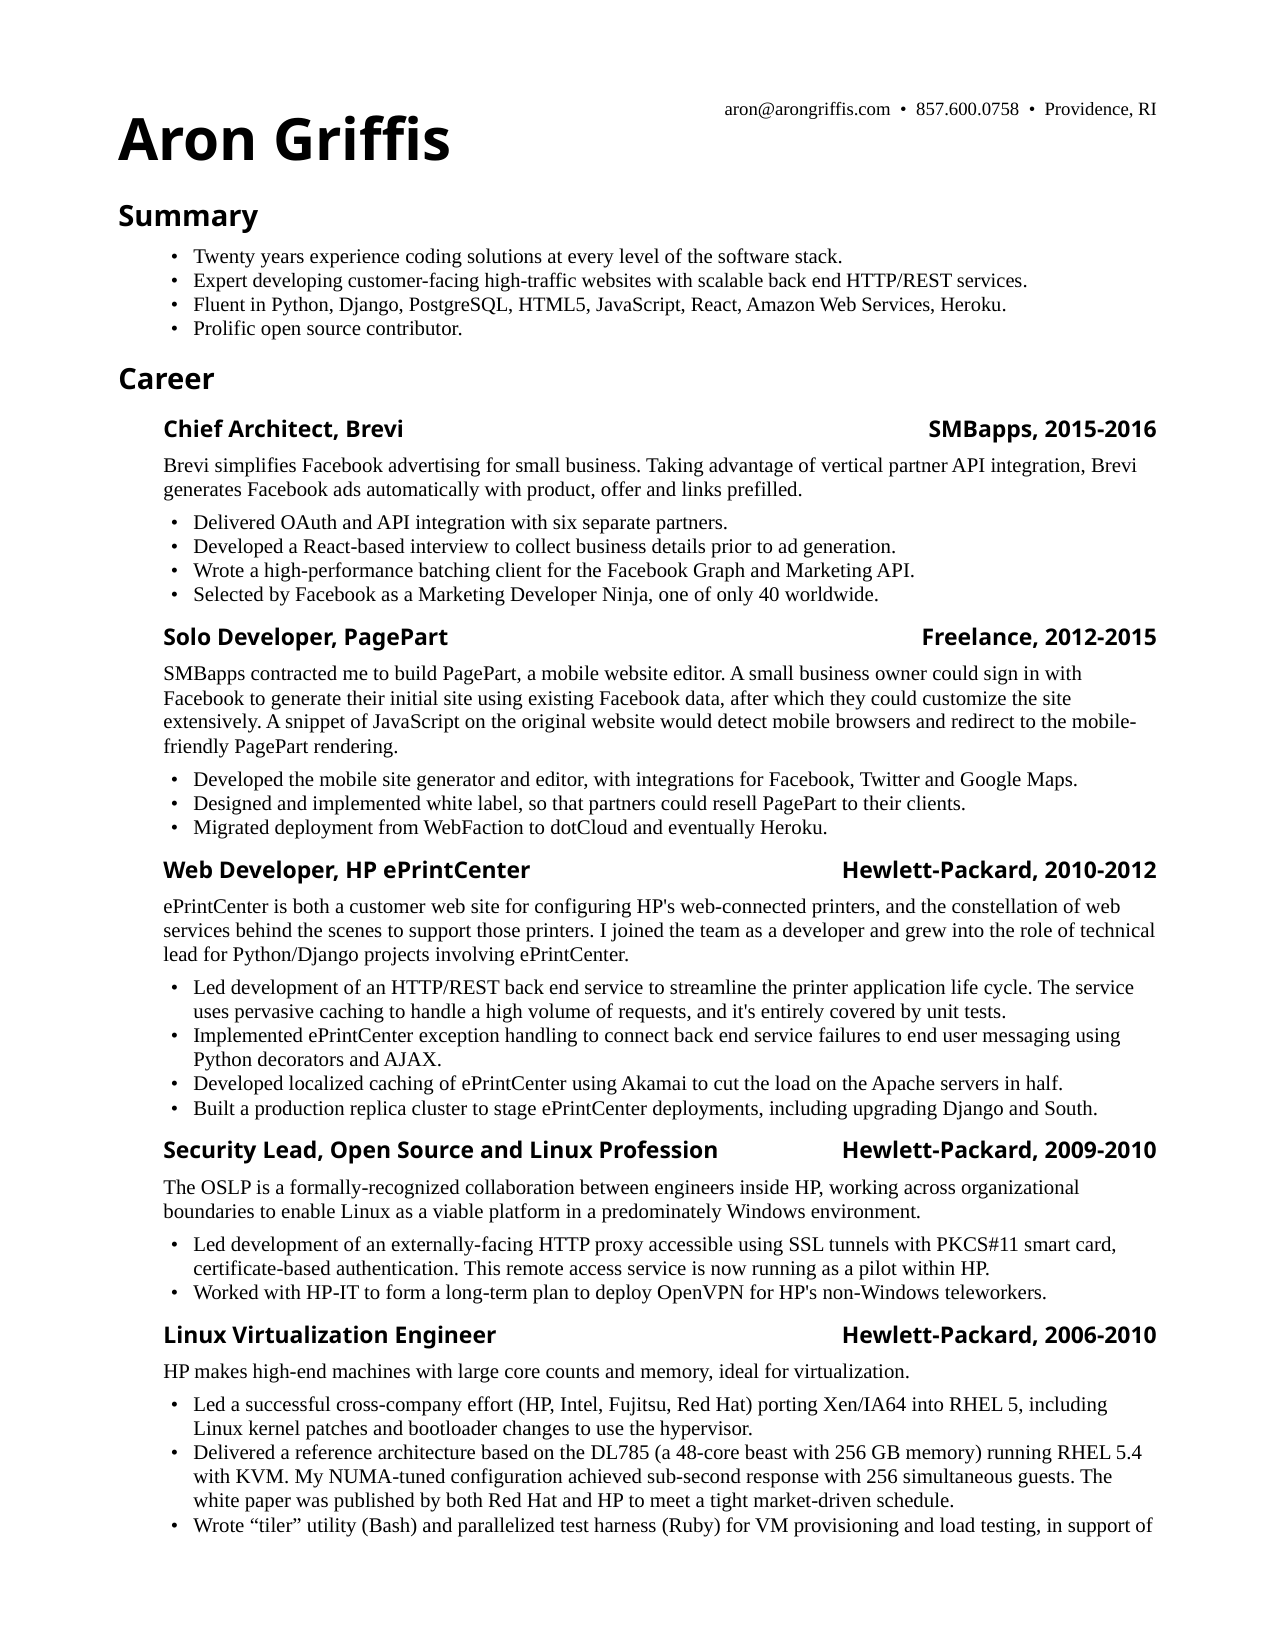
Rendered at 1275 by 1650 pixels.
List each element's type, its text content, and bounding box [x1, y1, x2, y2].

subtitle Web Developer, HP ePrintCenter Hewlett-Packard, 2010-2012 [163, 854, 1157, 885]
list Developed the mobile site generator and editor, with integrations for Facebook, Twitter and Google Maps. [171, 767, 1157, 791]
text The OSLP is a formally-recognized collaboration between engineers inside HP, working across organizational boundaries to enable Linux as a viable platform in a predominately Windows environment. [163, 1175, 1157, 1223]
list Twenty years experience coding solutions at every level of the software stack. [171, 244, 1157, 268]
list Selected by Facebook as a Marketing Developer Ninja, one of only 40 worldwide. [171, 582, 1157, 606]
subtitle Summary [118, 195, 1157, 235]
list Wrote “tiler” utility (Bash) and parallelized test harness (Ruby) for VM provisioning and load testing, in support of [171, 1512, 1157, 1537]
subtitle Solo Developer, PagePart Freelance, 2012-2015 [163, 621, 1157, 652]
text SMBapps contracted me to build PagePart, a mobile website editor. A small business owner could sign in with Facebook to generate their initial site using existing Facebook data, after which they could customize the site extensively. A snippet of JavaScript on the original website would detect mobile browsers and redirect to the mobile-friendly PagePart rendering. [163, 661, 1157, 758]
list Implemented ePrintCenter exception handling to connect back end service failures to end user messaging using Python decorators and AJAX. [171, 1023, 1157, 1071]
subtitle Security Lead, Open Source and Linux Profession Hewlett-Packard, 2009-2010 [163, 1134, 1157, 1166]
list Prolific open source contributor. [171, 316, 1157, 340]
list Worked with HP-IT to form a long-term plan to deploy OpenVPN for HP's non-Windows teleworkers. [171, 1280, 1157, 1304]
text HP makes high-end machines with large core counts and memory, ideal for virtualization. [163, 1359, 1157, 1383]
subtitle Linux Virtualization Engineer Hewlett-Packard, 2006-2010 [163, 1319, 1157, 1350]
title Aron Griffis aron@arongriffis.com • 857.600.0758 • Providence, RI [118, 97, 1157, 177]
text Brevi simplifies Facebook advertising for small business. Taking advantage of vertical partner API integration, Brevi generates Facebook ads automatically with product, offer and links prefilled. [163, 453, 1157, 501]
list Built a production replica cluster to stage ePrintCenter deployments, including upgrading Django and South. [171, 1095, 1157, 1119]
list Delivered OAuth and API integration with six separate partners. [171, 510, 1157, 534]
list Developed a React-based interview to collect business details prior to ad generation. [171, 534, 1157, 558]
list Led a successful cross-company effort (HP, Intel, Fujitsu, Red Hat) porting Xen/IA64 into RHEL 5, including Linux kernel patches and bootloader changes to use the hypervisor. [171, 1392, 1157, 1440]
subtitle Career [118, 358, 1157, 398]
subtitle Chief Architect, Brevi SMBapps, 2015-2016 [163, 413, 1157, 444]
list Developed localized caching of ePrintCenter using Akamai to cut the load on the Apache servers in half. [171, 1071, 1157, 1095]
list Fluent in Python, Django, PostgreSQL, HTML5, JavaScript, React, Amazon Web Services, Heroku. [171, 292, 1157, 316]
list Expert developing customer-facing high-traffic websites with scalable back end HTTP/REST services. [171, 268, 1157, 292]
list Wrote a high-performance batching client for the Facebook Graph and Marketing API. [171, 558, 1157, 582]
list Led development of an externally-facing HTTP proxy accessible using SSL tunnels with PKCS#11 smart card, certificate-based authentication. This remote access service is now running as a pilot within HP. [171, 1232, 1157, 1280]
list Delivered a reference architecture based on the DL785 (a 48-core beast with 256 GB memory) running RHEL 5.4 with KVM. My NUMA-tuned configuration achieved sub-second response with 256 simultaneous guests. The white paper was published by both Red Hat and HP to meet a tight market-driven schedule. [171, 1440, 1157, 1512]
list Migrated deployment from WebFaction to dotCloud and eventually Heroku. [171, 815, 1157, 839]
list Led development of an HTTP/REST back end service to streamline the printer application life cycle. The service uses pervasive caching to handle a high volume of requests, and it's entirely covered by unit tests. [171, 975, 1157, 1023]
list Designed and implemented white label, so that partners could resell PagePart to their clients. [171, 791, 1157, 815]
text ePrintCenter is both a customer web site for configuring HP's web-connected printers, and the constellation of web services behind the scenes to support those printers. I joined the team as a developer and grew into the role of technical lead for Python/Django projects involving ePrintCenter. [163, 894, 1157, 966]
